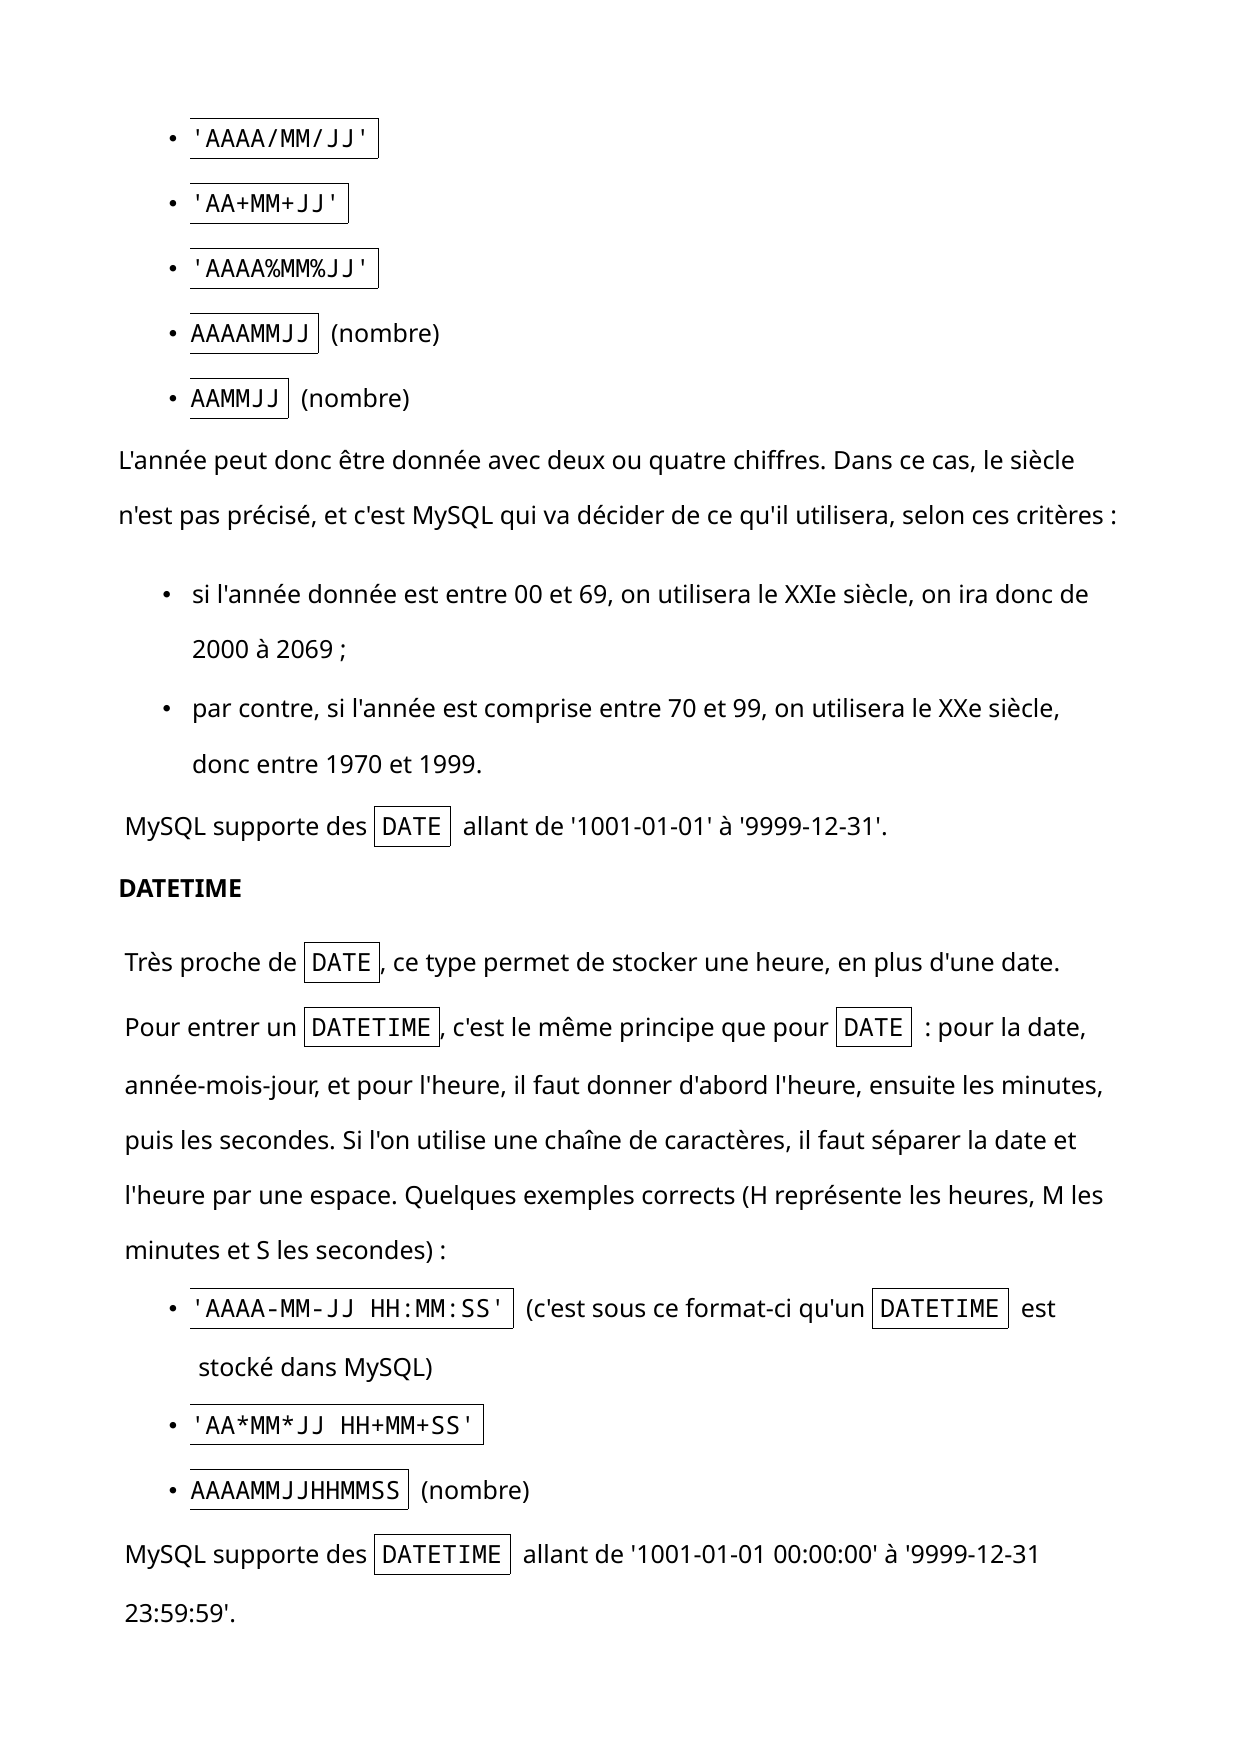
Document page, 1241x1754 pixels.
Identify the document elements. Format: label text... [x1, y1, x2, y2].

subtitle DATETIME [118, 871, 1122, 905]
list 'AA+MM+JJ' [168, 183, 348, 223]
list AAAAMMJJHHMMSS [168, 1469, 408, 1509]
text L'année peut donc être donnée avec deux ou quatre chiffres. Dans ce cas, le siècle n'est pas précisé, et c'est MySQL qui va décider de ce qu'il utilisera, selon ces critères : [118, 443, 1122, 532]
list par contre, si l'année est comprise entre 70 et 99, on utilisera le XXe siècle, donc entre 1970 et 1999. [162, 691, 1122, 780]
list (nombre) [319, 313, 1116, 353]
list 'AAAA/MM/JJ' [168, 118, 378, 158]
list [379, 248, 1116, 288]
list AAMMJJ (nombre) [289, 378, 1116, 418]
list (nombre) [409, 1469, 1116, 1509]
list AAMMJJ (nombre) [168, 378, 288, 418]
list si l'année donnée est entre 00 et 69, on utilisera le XXIe siècle, on ira donc de 2000 à 2069 ; [162, 576, 1122, 665]
list [379, 118, 1116, 158]
list [484, 1404, 1116, 1444]
text Très proche de DATE, ce type permet de stocker une heure, en plus d'une date. Pour entrer un DATETIME, c'est le même principe que pour DATE : pour la date, année-mois-jour, et pour l'heure, il faut donner d'abord l'heure, ensuite les minutes, puis les secondes. Si l'on utilise une chaîne de caractères, il faut séparer la date et l'heure par une espace. Quelques exemples corrects (H représente les heures, M les minutes et S les secondes) : [124, 942, 1116, 1267]
text MySQL supporte des [124, 806, 374, 846]
list AAAAMMJJ [168, 313, 318, 353]
text allant de '1001-01-01' à '9999-12-31'. [451, 806, 1116, 846]
list 'AA*MM*JJ HH+MM+SS' [168, 1404, 483, 1444]
text DATE [375, 807, 450, 846]
text MySQL supporte des DATETIME allant de '1001-01-01 00:00:00' à '9999-12-31 23:59:59'. [124, 1534, 1116, 1629]
list 'AAAA%MM%JJ' [168, 248, 378, 288]
list 'AAAA-MM-JJ HH:MM:SS' (c'est sous ce format-ci qu'un DATETIME est stocké dans MySQL) [168, 1288, 1116, 1383]
list [349, 183, 1116, 223]
